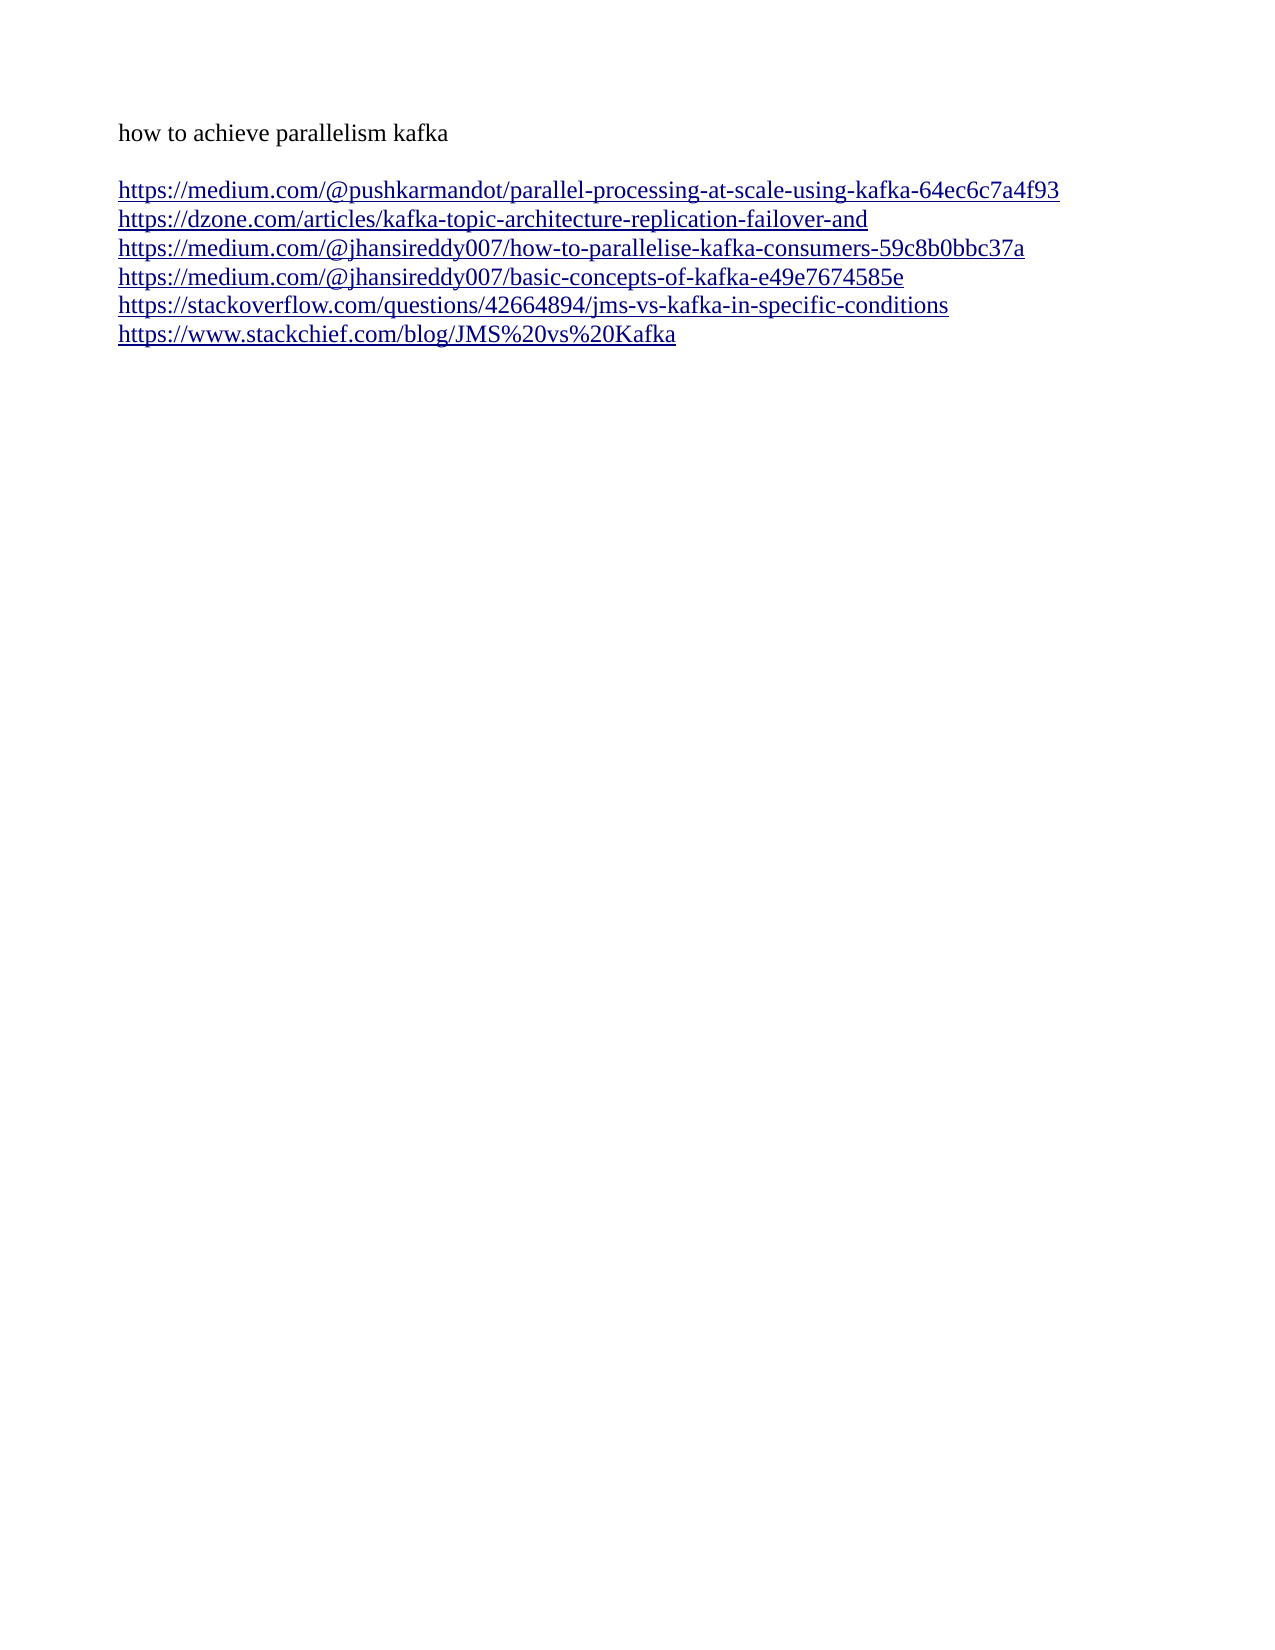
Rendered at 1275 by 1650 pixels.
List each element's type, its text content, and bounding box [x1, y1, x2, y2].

text how to achieve parallelism kafka [118, 118, 1157, 147]
text https://stackoverflow.com/questions/42664894/jms-vs-kafka-in-specific-conditions [118, 291, 1157, 319]
text https://medium.com/@pushkarmandot/parallel-processing-at-scale-using-kafka-64ec6c7a4f93 [118, 176, 1157, 204]
text https://medium.com/@jhansireddy007/how-to-parallelise-kafka-consumers-59c8b0bbc37a [118, 233, 1157, 262]
text https://dzone.com/articles/kafka-topic-architecture-replication-failover-and [118, 204, 1157, 233]
text https://medium.com/@jhansireddy007/basic-concepts-of-kafka-e49e7674585e [118, 262, 1157, 291]
text https://www.stackchief.com/blog/JMS%20vs%20Kafka [118, 319, 1157, 348]
